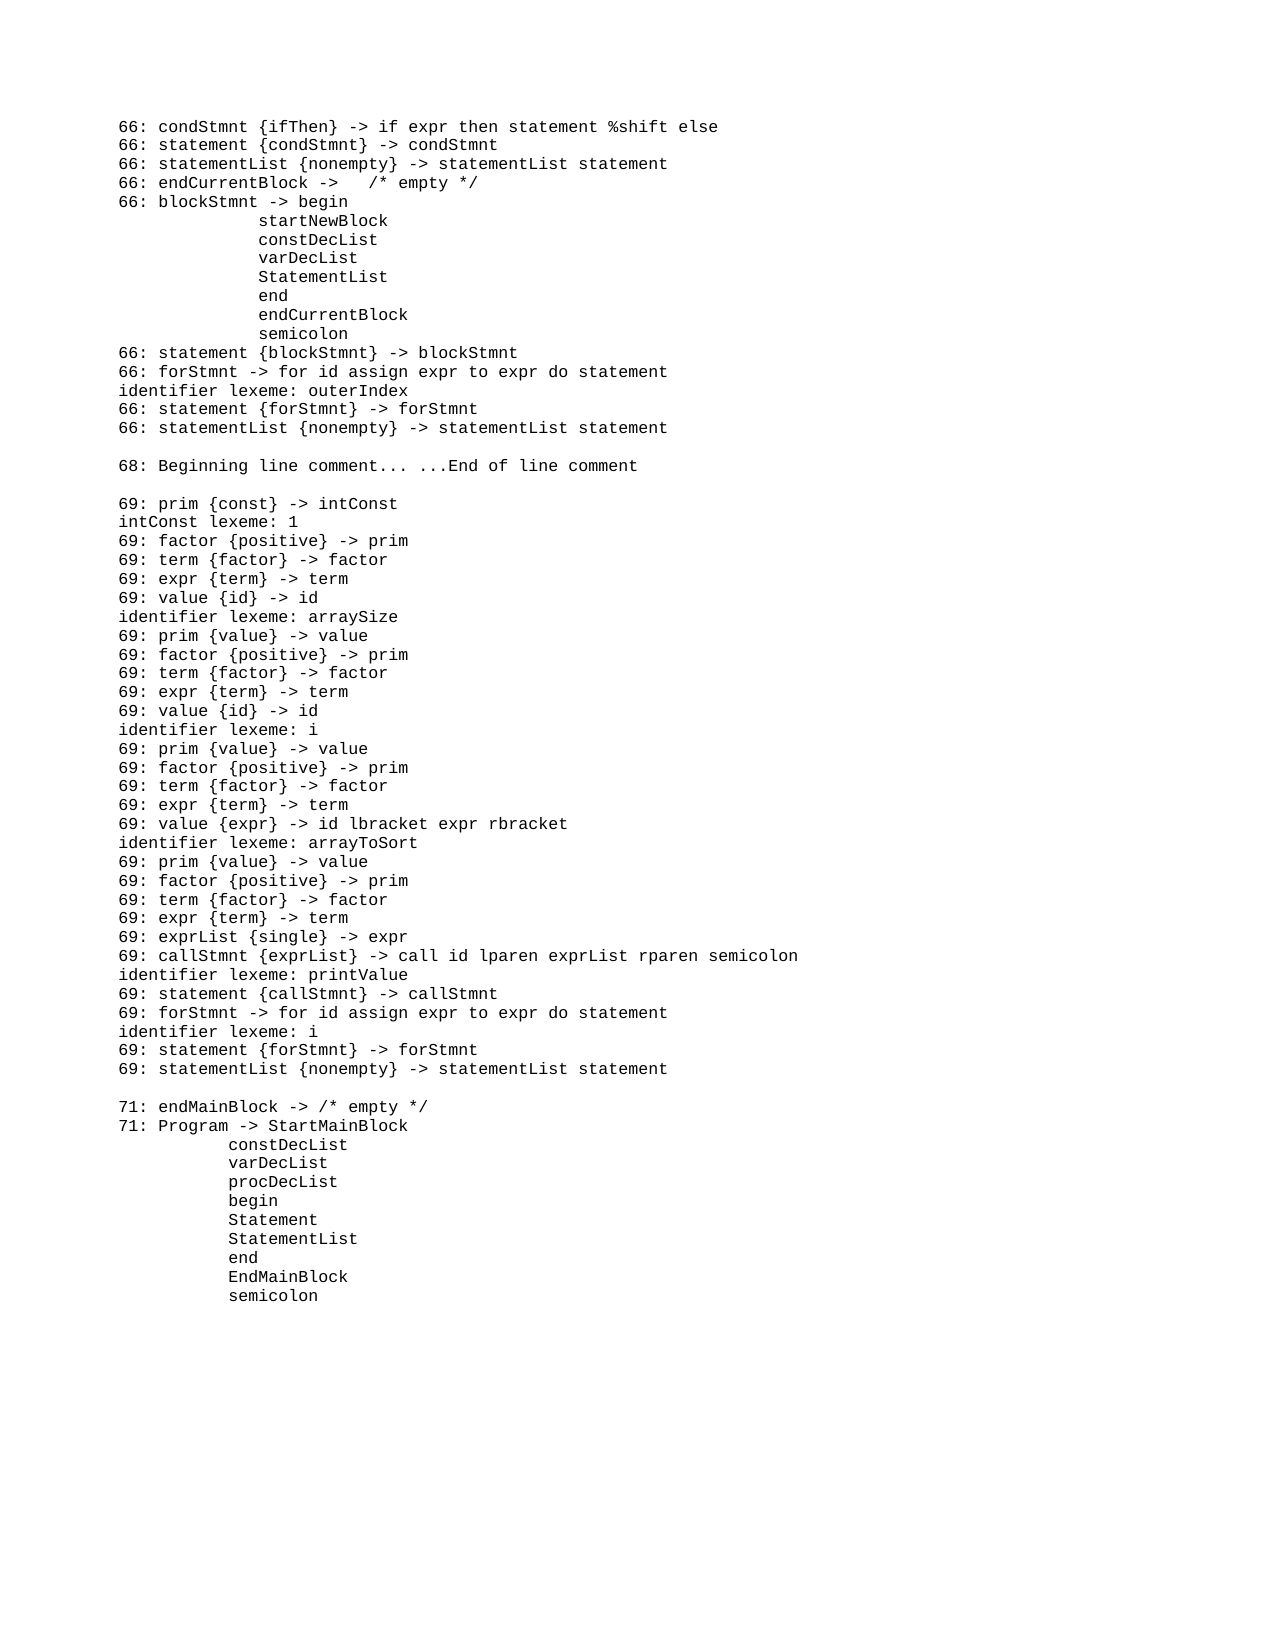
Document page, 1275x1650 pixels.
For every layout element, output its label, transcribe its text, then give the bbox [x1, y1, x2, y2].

text 69: term {factor} -> factor [118, 891, 1157, 910]
text 69: prim {value} -> value [118, 853, 1157, 872]
text 69: expr {term} -> term [118, 571, 1157, 589]
text 69: statementList {nonempty} -> statementList statement [118, 1061, 1157, 1080]
text identifier lexeme: arrayToSort [118, 834, 1157, 853]
text constDecList [118, 231, 1157, 250]
text semicolon [118, 326, 1157, 344]
text constDecList [118, 1136, 1157, 1155]
text 71: endMainBlock -> /* empty */ [118, 1098, 1157, 1117]
text 69: prim {const} -> intConst [118, 495, 1157, 514]
text begin [118, 1193, 1157, 1212]
text 69: forStmnt -> for id assign expr to expr do statement [118, 1004, 1157, 1023]
text 68: Beginning line comment... ...End of line comment [118, 457, 1157, 476]
text 69: factor {positive} -> prim [118, 646, 1157, 665]
text 66: blockStmnt -> begin [118, 193, 1157, 212]
text StatementList [118, 1231, 1157, 1249]
text 69: statement {callStmnt} -> callStmnt [118, 985, 1157, 1004]
text 69: term {factor} -> factor [118, 552, 1157, 571]
text 69: expr {term} -> term [118, 684, 1157, 703]
text endCurrentBlock [118, 307, 1157, 326]
text identifier lexeme: outerIndex [118, 382, 1157, 401]
text 69: factor {positive} -> prim [118, 872, 1157, 891]
text end [118, 1249, 1157, 1268]
text 71: Program -> StartMainBlock [118, 1117, 1157, 1136]
text end [118, 288, 1157, 307]
text 66: endCurrentBlock -> /* empty */ [118, 175, 1157, 193]
text 66: condStmnt {ifThen} -> if expr then statement %shift else [118, 118, 1157, 137]
text intConst lexeme: 1 [118, 514, 1157, 533]
text 66: statementList {nonempty} -> statementList statement [118, 420, 1157, 439]
text EndMainBlock [118, 1268, 1157, 1287]
text semicolon [118, 1287, 1157, 1306]
text startNewBlock [118, 212, 1157, 231]
text 69: factor {positive} -> prim [118, 759, 1157, 778]
text 69: callStmnt {exprList} -> call id lparen exprList rparen semicolon [118, 948, 1157, 967]
text 69: term {factor} -> factor [118, 778, 1157, 797]
text 69: value {id} -> id [118, 703, 1157, 721]
text identifier lexeme: printValue [118, 967, 1157, 985]
text StatementList [118, 269, 1157, 288]
text 69: exprList {single} -> expr [118, 929, 1157, 948]
text 66: statementList {nonempty} -> statementList statement [118, 156, 1157, 175]
text varDecList [118, 1155, 1157, 1174]
text 69: prim {value} -> value [118, 740, 1157, 759]
text identifier lexeme: arraySize [118, 608, 1157, 627]
text 66: statement {blockStmnt} -> blockStmnt [118, 344, 1157, 363]
text 69: expr {term} -> term [118, 797, 1157, 816]
text 69: expr {term} -> term [118, 910, 1157, 929]
text 69: value {id} -> id [118, 589, 1157, 608]
text Statement [118, 1212, 1157, 1231]
text 66: statement {condStmnt} -> condStmnt [118, 137, 1157, 156]
text 69: prim {value} -> value [118, 627, 1157, 646]
text identifier lexeme: i [118, 721, 1157, 740]
text varDecList [118, 250, 1157, 269]
text 69: statement {forStmnt} -> forStmnt [118, 1042, 1157, 1061]
text 69: factor {positive} -> prim [118, 533, 1157, 552]
text 66: forStmnt -> for id assign expr to expr do statement [118, 363, 1157, 382]
text identifier lexeme: i [118, 1023, 1157, 1042]
text 69: term {factor} -> factor [118, 665, 1157, 684]
text procDecList [118, 1174, 1157, 1193]
text 69: value {expr} -> id lbracket expr rbracket [118, 816, 1157, 834]
text 66: statement {forStmnt} -> forStmnt [118, 401, 1157, 420]
